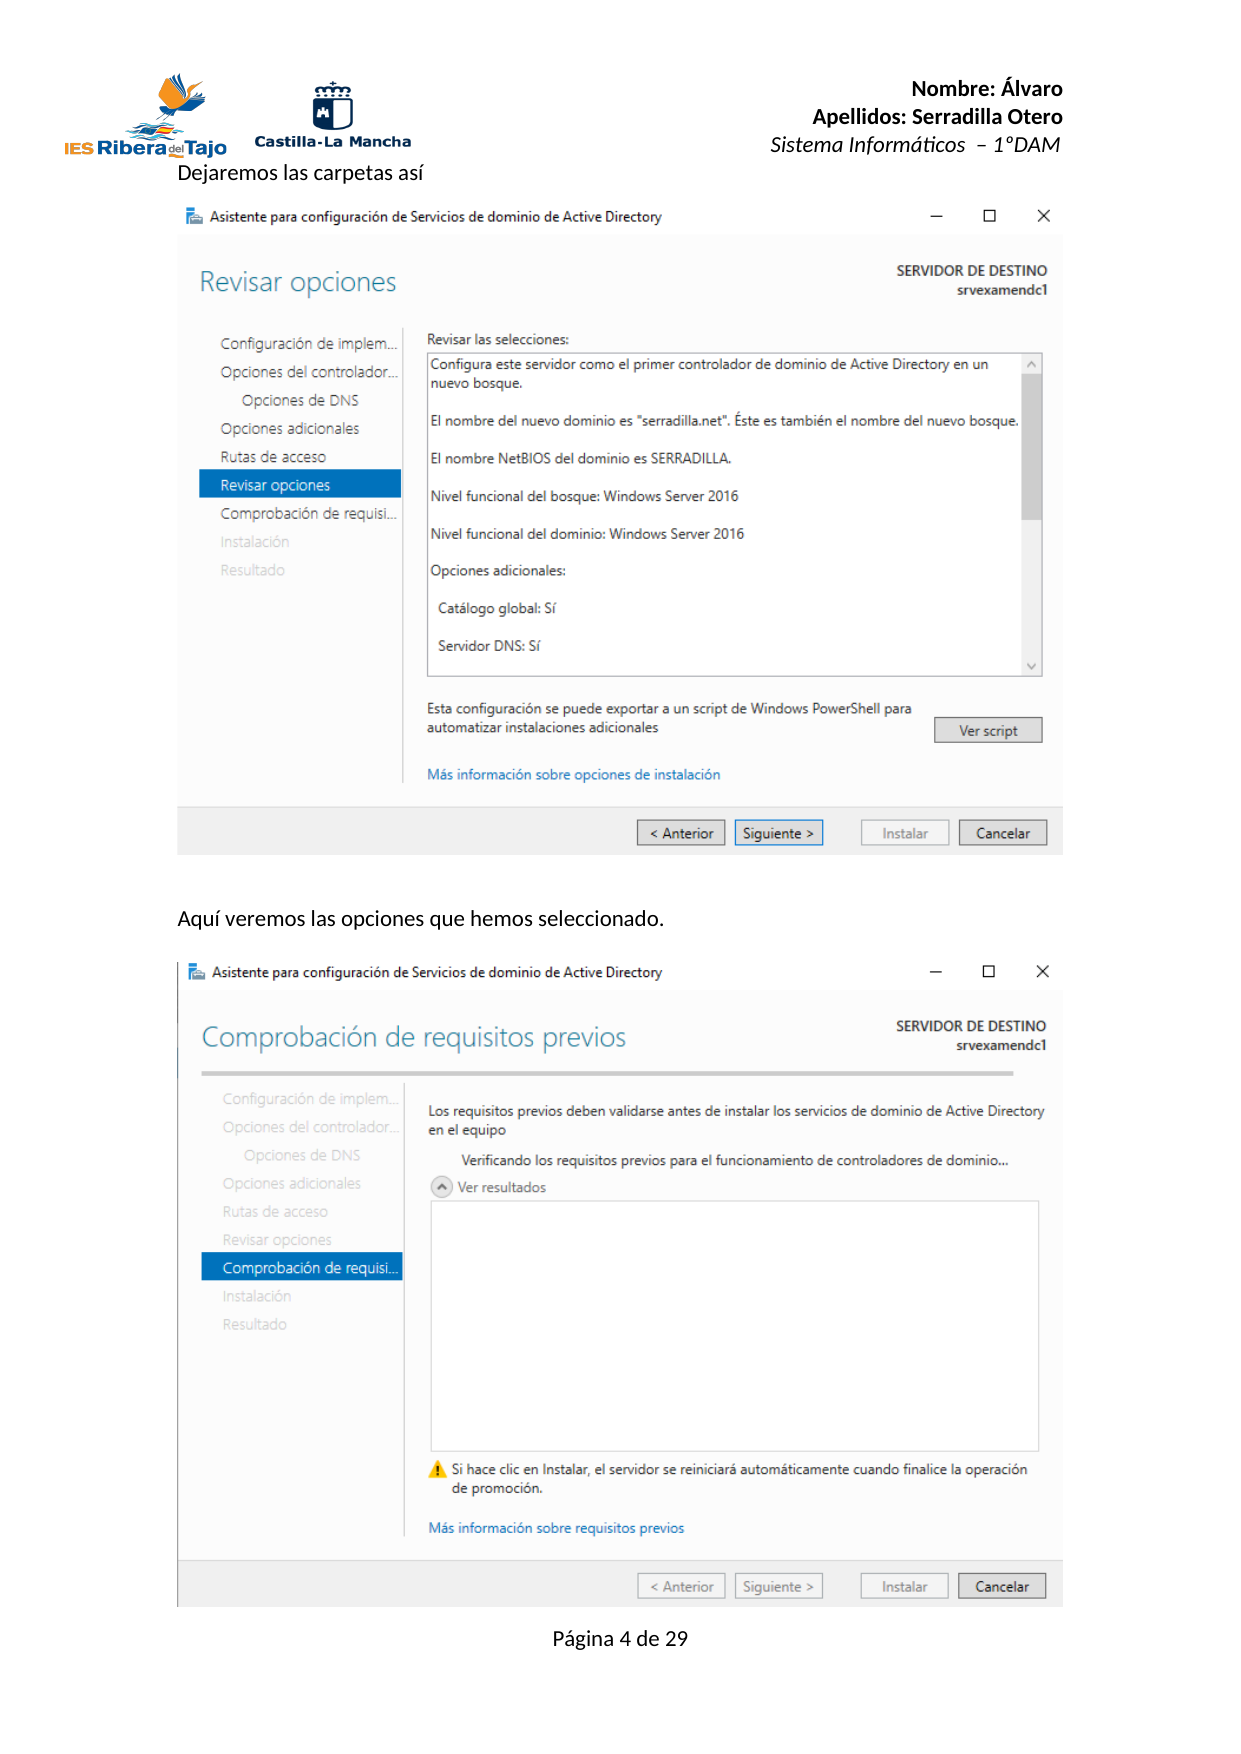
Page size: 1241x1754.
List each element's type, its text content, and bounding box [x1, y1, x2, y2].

picture [65, 73, 227, 158]
picture [177, 962, 1063, 1607]
picture [177, 204, 1063, 855]
text Aquí veremos las opciones que hemos seleccionado. [177, 904, 1063, 932]
picture [233, 73, 432, 158]
text Dejaremos las carpetas así [177, 158, 1063, 186]
